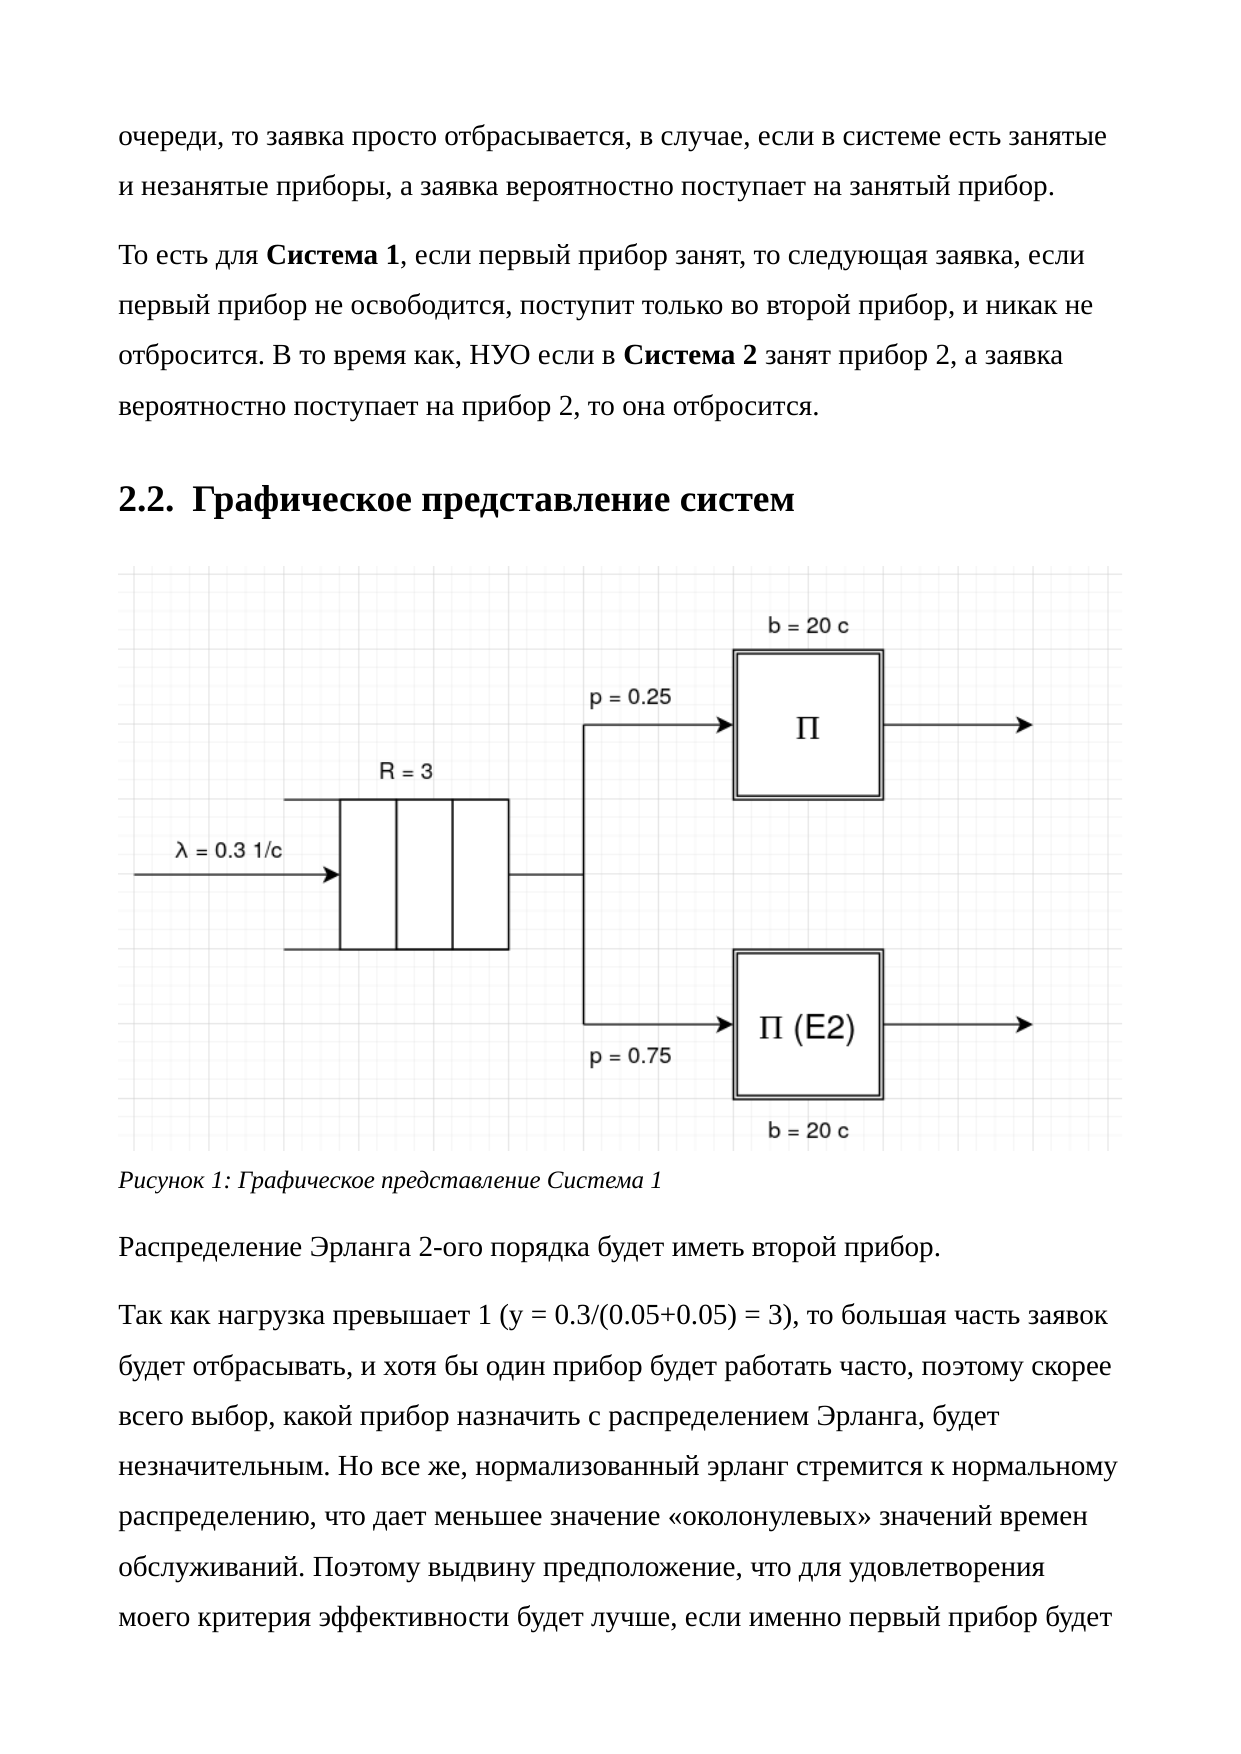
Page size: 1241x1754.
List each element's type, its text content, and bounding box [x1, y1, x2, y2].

text То есть для Система 1, если первый прибор занят, то следующая заявка, если первый прибор не освободится, поступит только во второй прибор, и никак не отбросится. В то время как, НУО если в Система 2 занят прибор 2, а заявка вероятностно поступает на прибор 2, то она отбросится. [118, 237, 1122, 421]
subtitle Графическое представление систем [118, 477, 1122, 520]
picture [118, 566, 1123, 1151]
text Так как нагрузка превышает 1 (y = 0.3/(0.05+0.05) = 3), то большая часть заявок будет отбрасывать, и хотя бы один прибор будет работать часто, поэтому скорее всего выбор, какой прибор назначить с распределением Эрланга, будет незначительным. Но все же, нормализованный эрланг стремится к нормальному распределению, что дает меньшее значение «околонулевых» значений времен обслуживаний. Поэтому выдвину предположение, что для удовлетворения моего критерия эффективности будет лучше, если именно первый прибор будет [118, 1297, 1122, 1633]
text Распределение Эрланга 2-ого порядка будет иметь второй прибор. [118, 1229, 1122, 1262]
text Рисунок 1: Графическое представление Система 1 [118, 1151, 1122, 1194]
text очереди, то заявка просто отбрасывается, в случае, если в системе есть занятые и незанятые приборы, а заявка вероятностно поступает на занятый прибор. [118, 118, 1122, 202]
